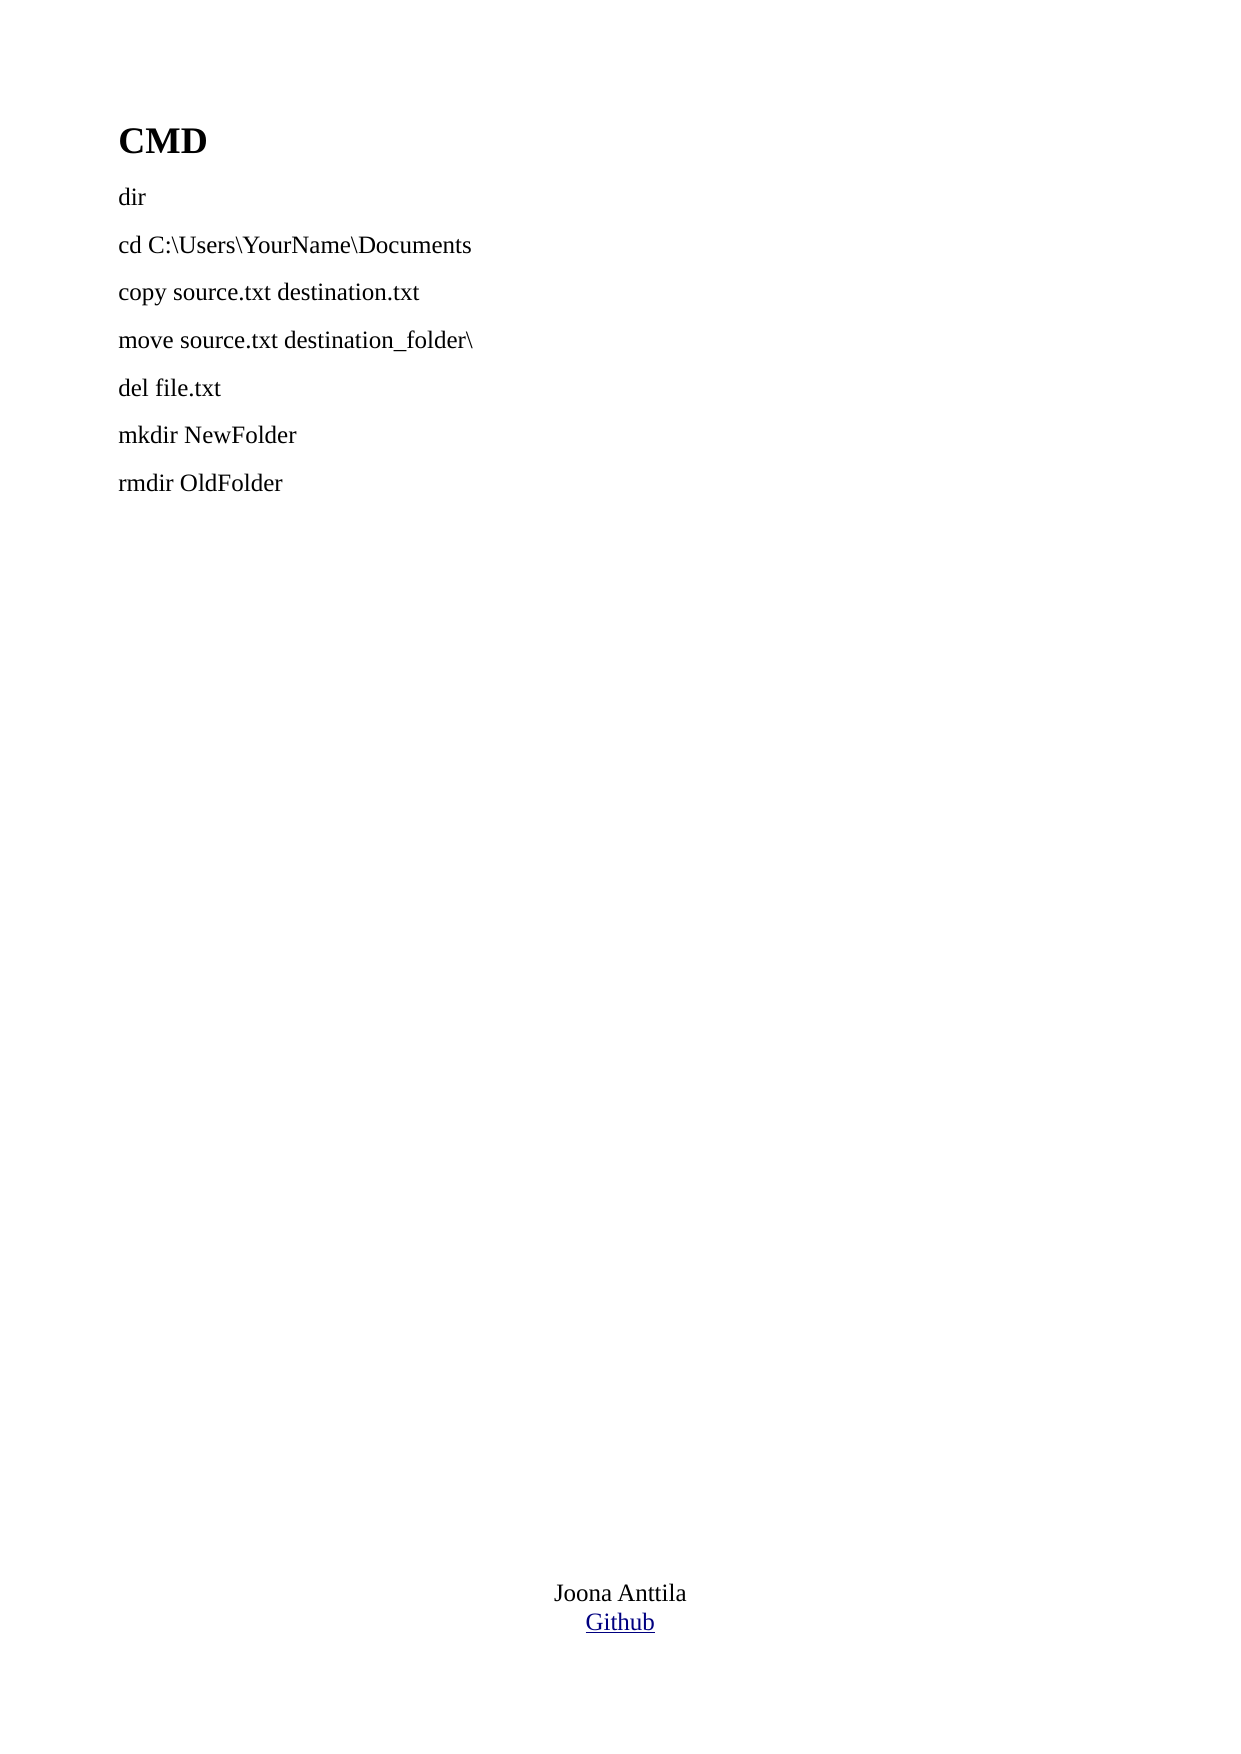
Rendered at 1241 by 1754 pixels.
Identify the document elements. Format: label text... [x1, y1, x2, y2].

text rmdir OldFolder [118, 468, 1122, 497]
text copy source.txt destination.txt [118, 277, 1122, 306]
text del file.txt [118, 373, 1122, 401]
text CMD [118, 118, 1122, 161]
text dir [118, 182, 1122, 211]
text cd C:\Users\YourName\Documents [118, 230, 1122, 259]
text move source.txt destination_folder\ [118, 325, 1122, 354]
text mkdir NewFolder [118, 420, 1122, 449]
